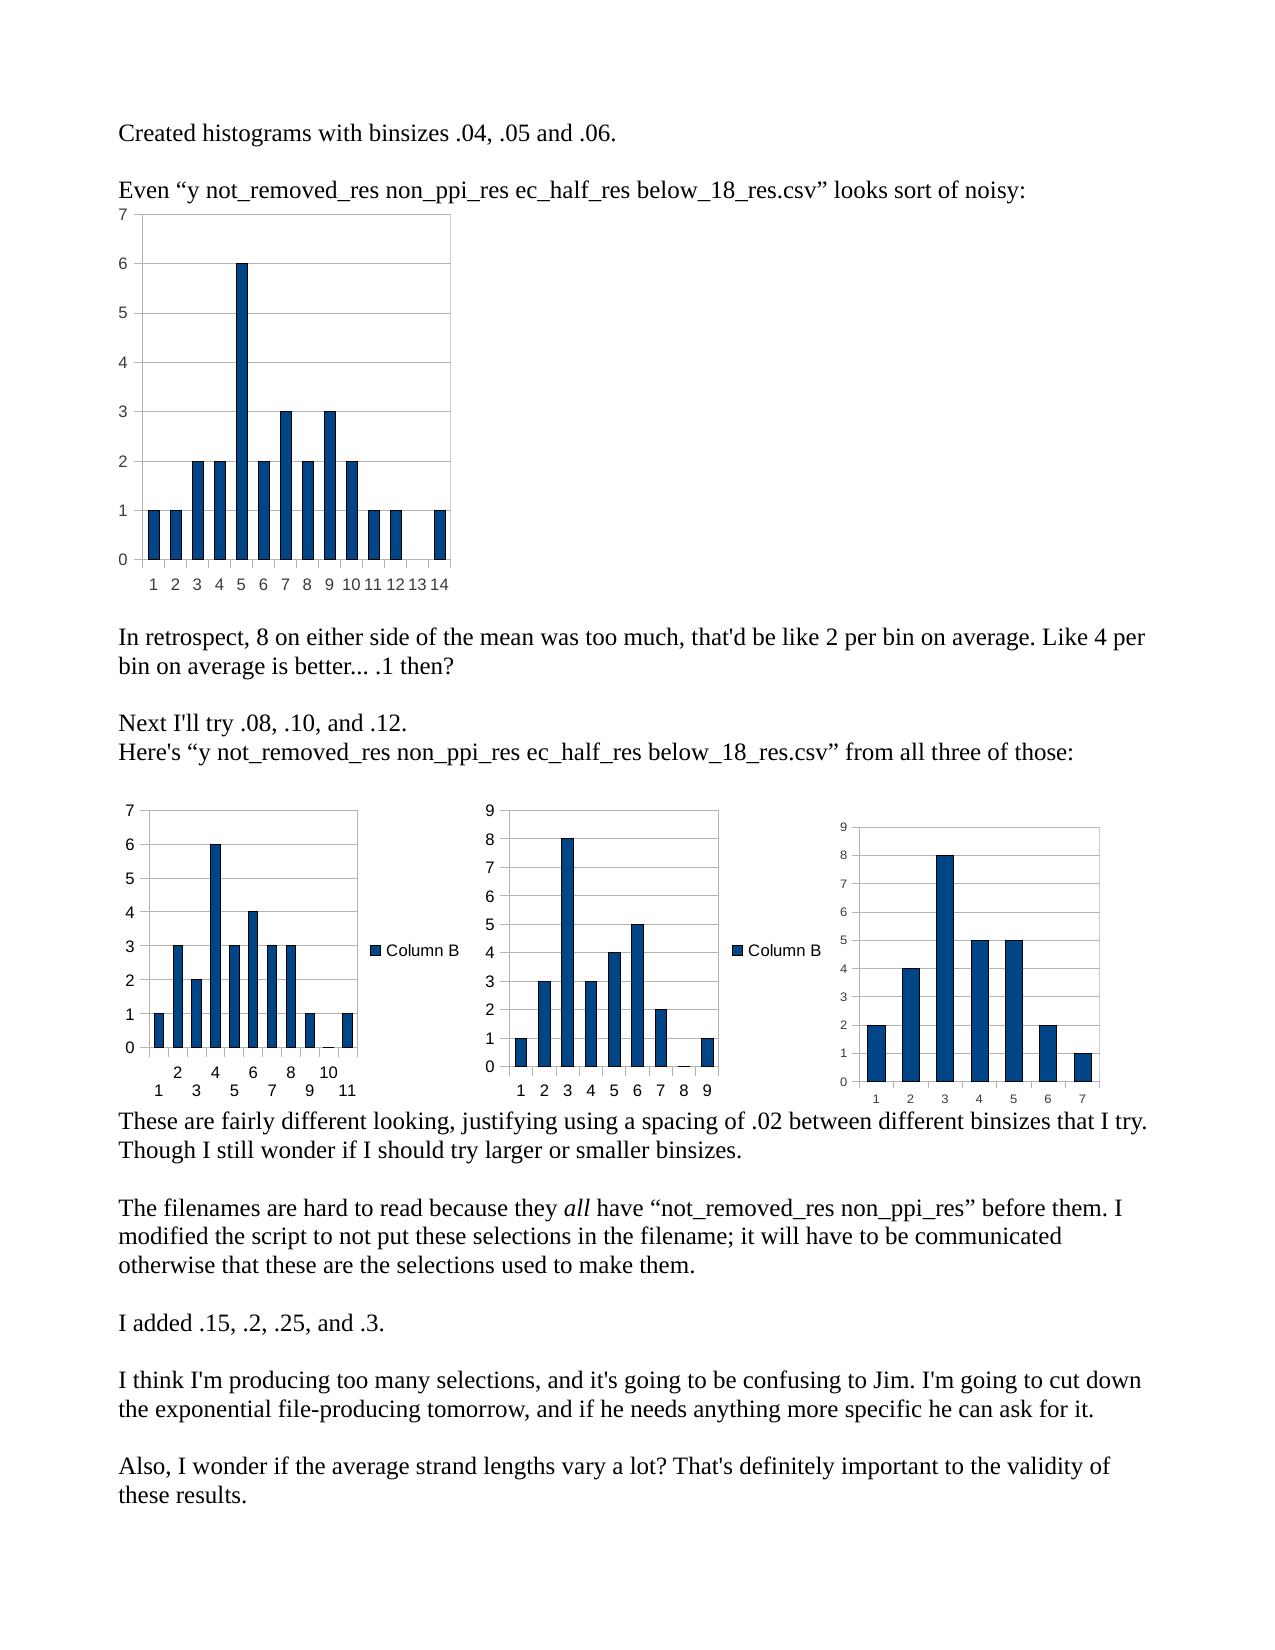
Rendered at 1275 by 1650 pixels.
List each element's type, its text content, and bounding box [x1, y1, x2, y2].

text Here's “y not_removed_res non_ppi_res ec_half_res below_18_res.csv” from all three of those: [118, 737, 1157, 766]
text Created histograms with binsizes .04, .05 and .06. [118, 118, 1157, 147]
text Also, I wonder if the average strand lengths vary a lot? That's definitely important to the validity of these results. [118, 1451, 1157, 1509]
text I added .15, .2, .25, and .3. [118, 1308, 1157, 1336]
text Next I'll try .08, .10, and .12. [118, 708, 1157, 737]
text I think I'm producing too many selections, and it's going to be confusing to Jim. I'm going to cut down the exponential file-producing tomorrow, and if he needs anything more specific he can ask for it. [118, 1365, 1157, 1423]
text In retrospect, 8 on either side of the mean was too much, that'd be like 2 per bin on average. Like 4 per bin on average is better... .1 then? [118, 622, 1157, 679]
text The filenames are hard to read because they all have “not_removed_res non_ppi_res” before them. I modified the script to not put these selections in the filename; it will have to be communicated otherwise that these are the selections used to make them. [118, 1193, 1157, 1279]
text These are fairly different looking, justifying using a spacing of .02 between different binsizes that I try. Though I still wonder if I should try larger or smaller binsizes. [118, 1106, 1157, 1164]
text Even “y not_removed_res non_ppi_res ec_half_res below_18_res.csv” looks sort of noisy: [118, 147, 1157, 204]
